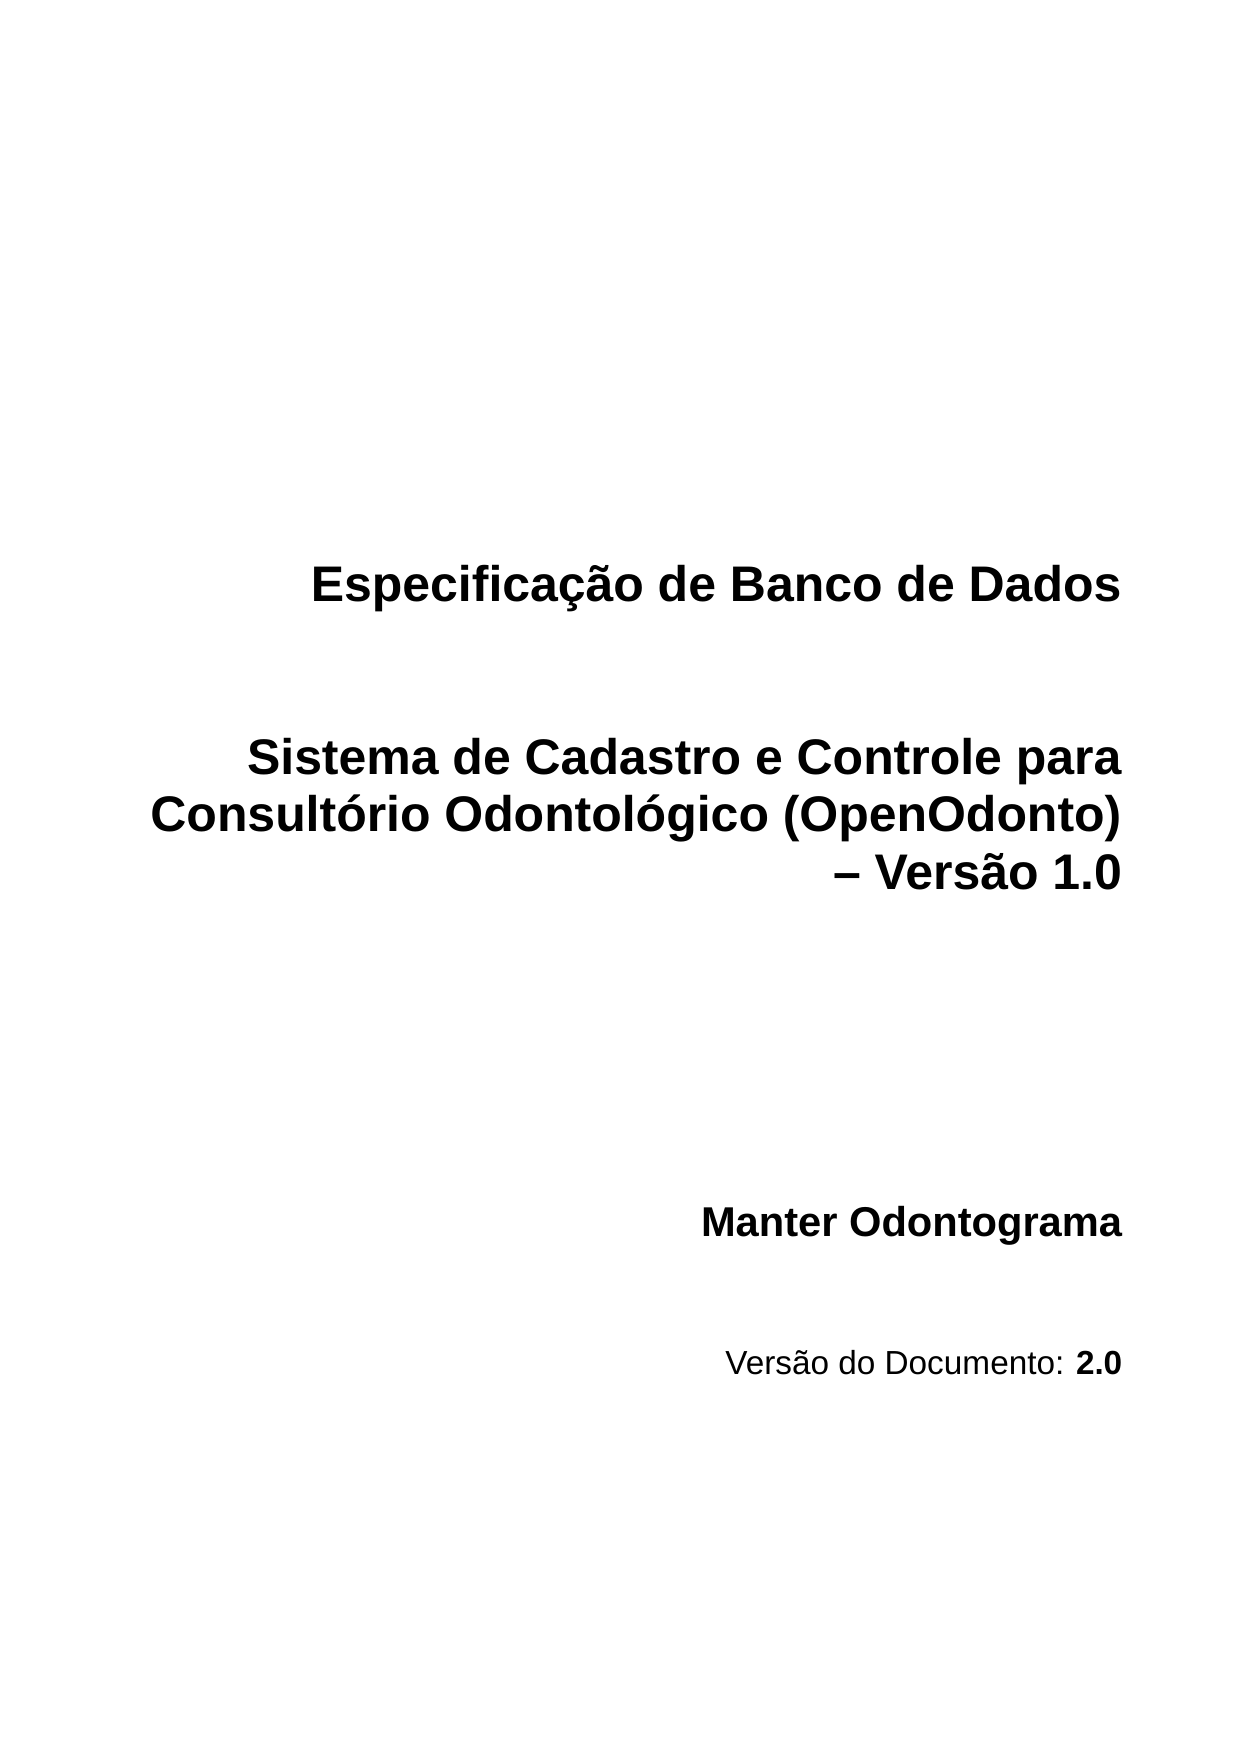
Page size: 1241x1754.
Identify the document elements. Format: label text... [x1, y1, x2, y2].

text Manter Odontograma [118, 1197, 1122, 1245]
text Versão do Documento: 2.0 [118, 1343, 1122, 1381]
text Especificação de Banco de Dados [118, 554, 1122, 612]
text Sistema de Cadastro e Controle para Consultório Odontológico (OpenOdonto) – Versão 1.0 [118, 727, 1122, 899]
